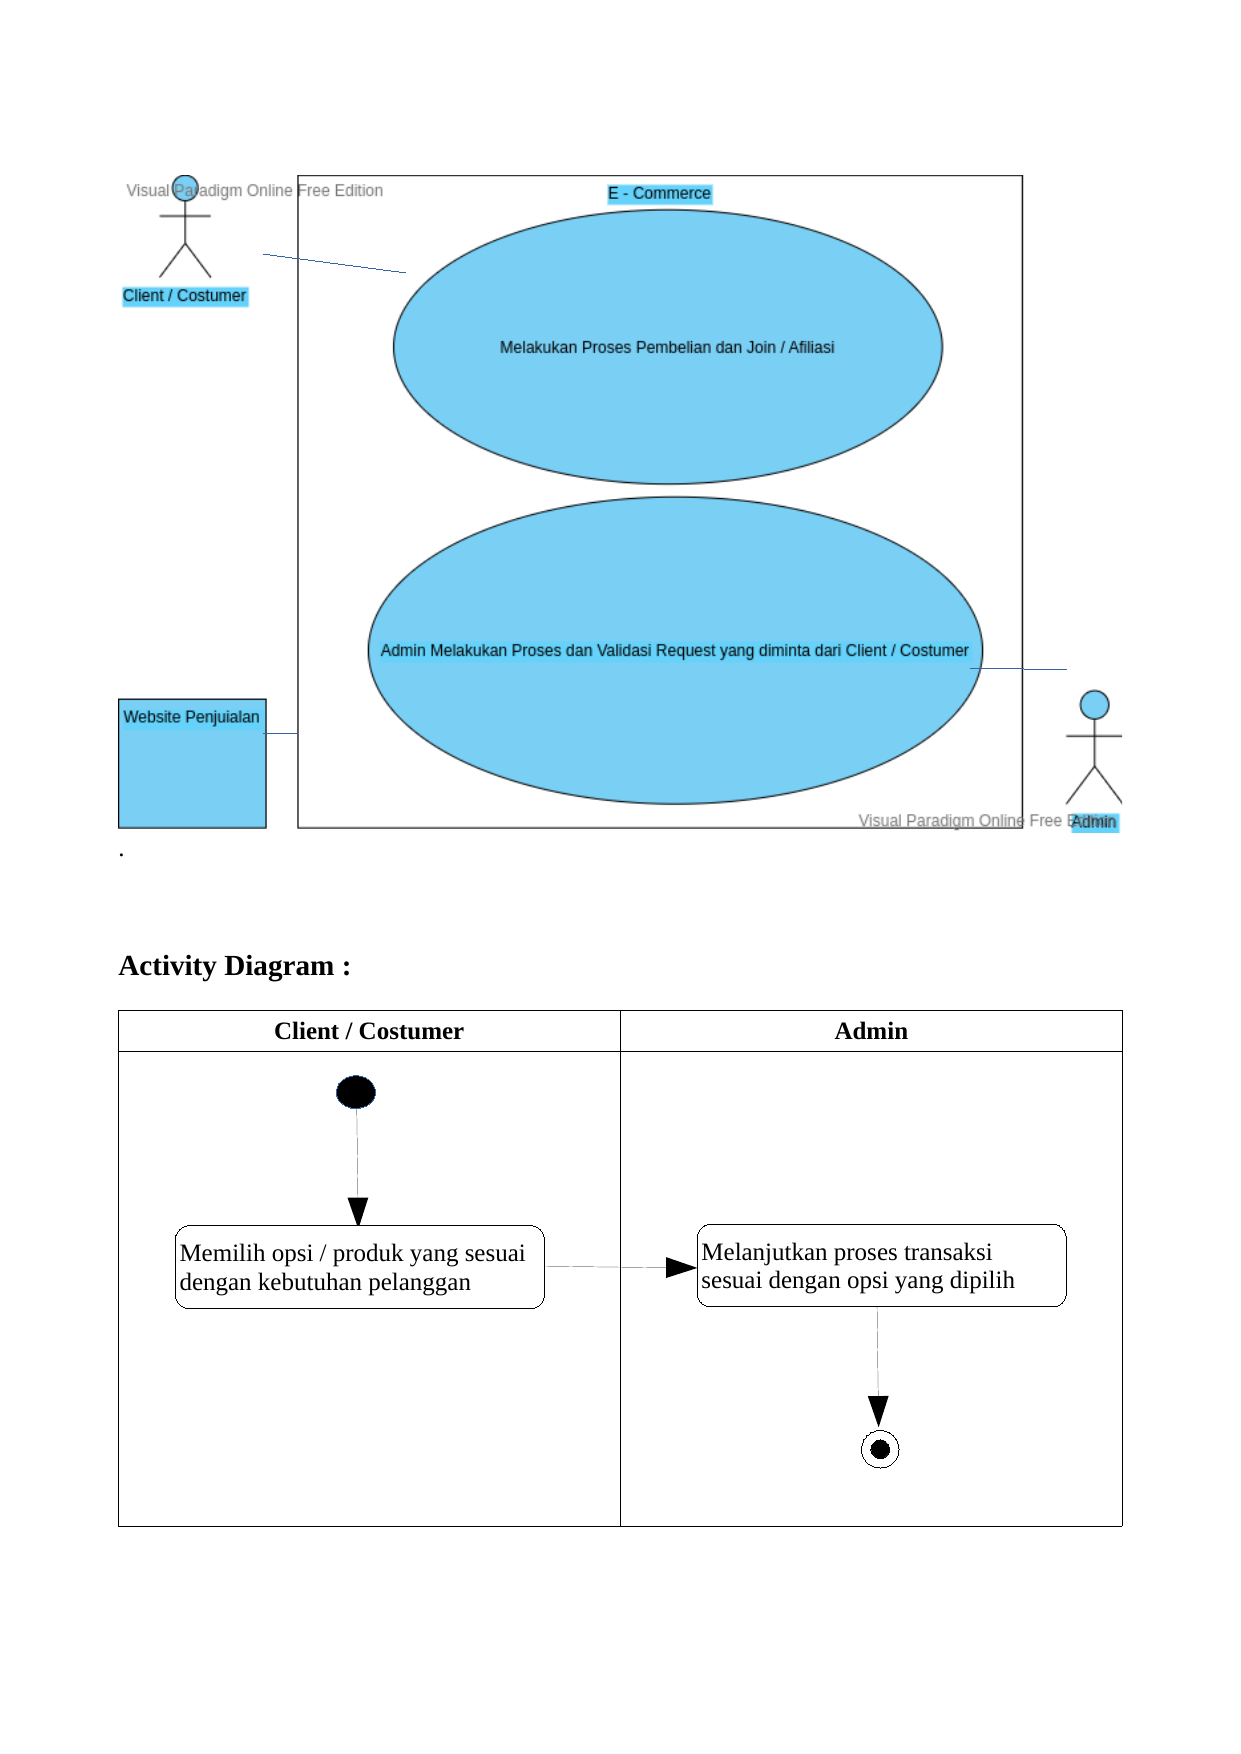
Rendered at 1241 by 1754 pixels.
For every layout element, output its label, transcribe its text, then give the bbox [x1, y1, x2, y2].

table_cell [621, 1052, 1122, 1526]
table_header Admin [621, 1011, 1122, 1051]
table_cell [119, 1052, 620, 1526]
table_header Client / Costumer [119, 1011, 620, 1051]
picture [118, 175, 1123, 833]
text Activity Diagram : [118, 948, 1122, 981]
text . [118, 833, 1122, 862]
